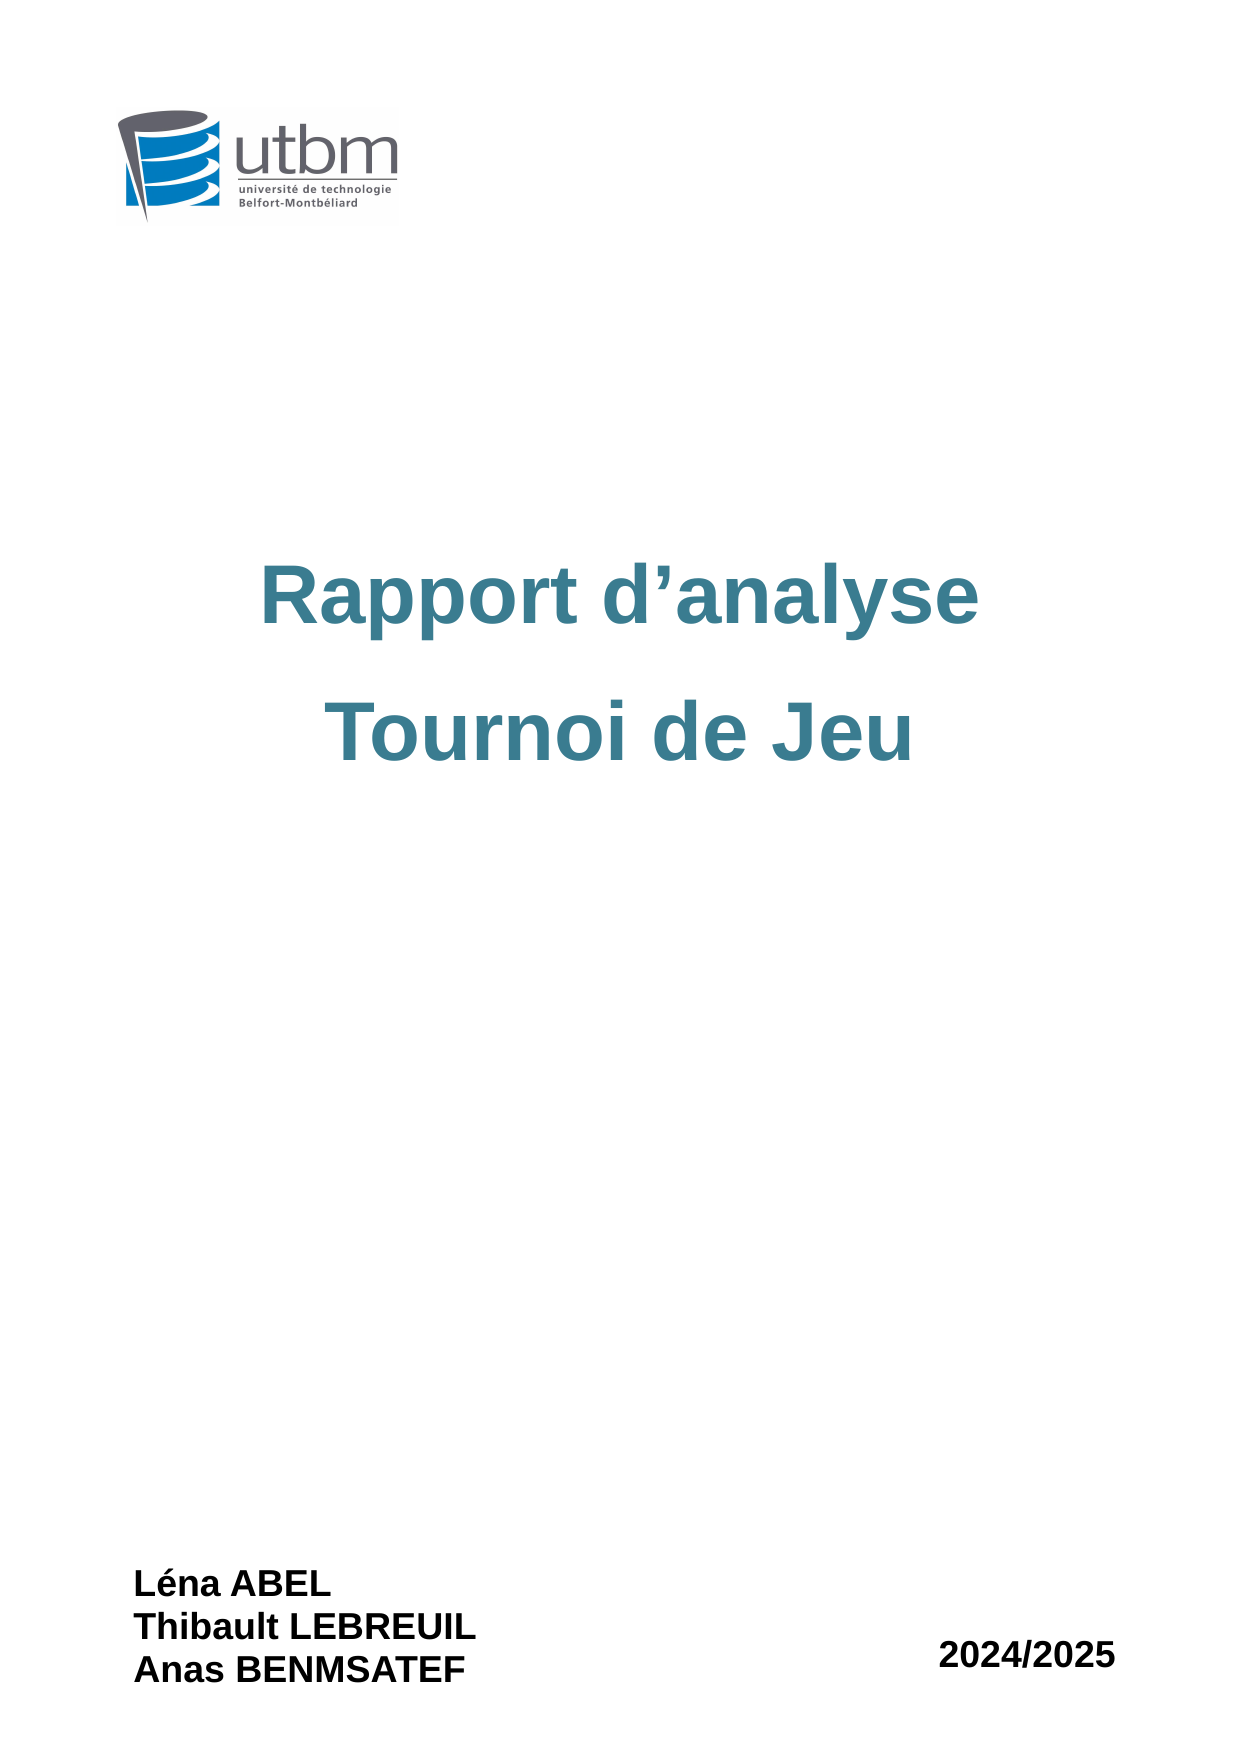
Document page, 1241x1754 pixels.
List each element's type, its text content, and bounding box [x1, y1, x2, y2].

title Tournoi de Jeu [118, 682, 1122, 778]
title Rapport d’analyse [118, 545, 1122, 641]
picture [116, 107, 399, 226]
